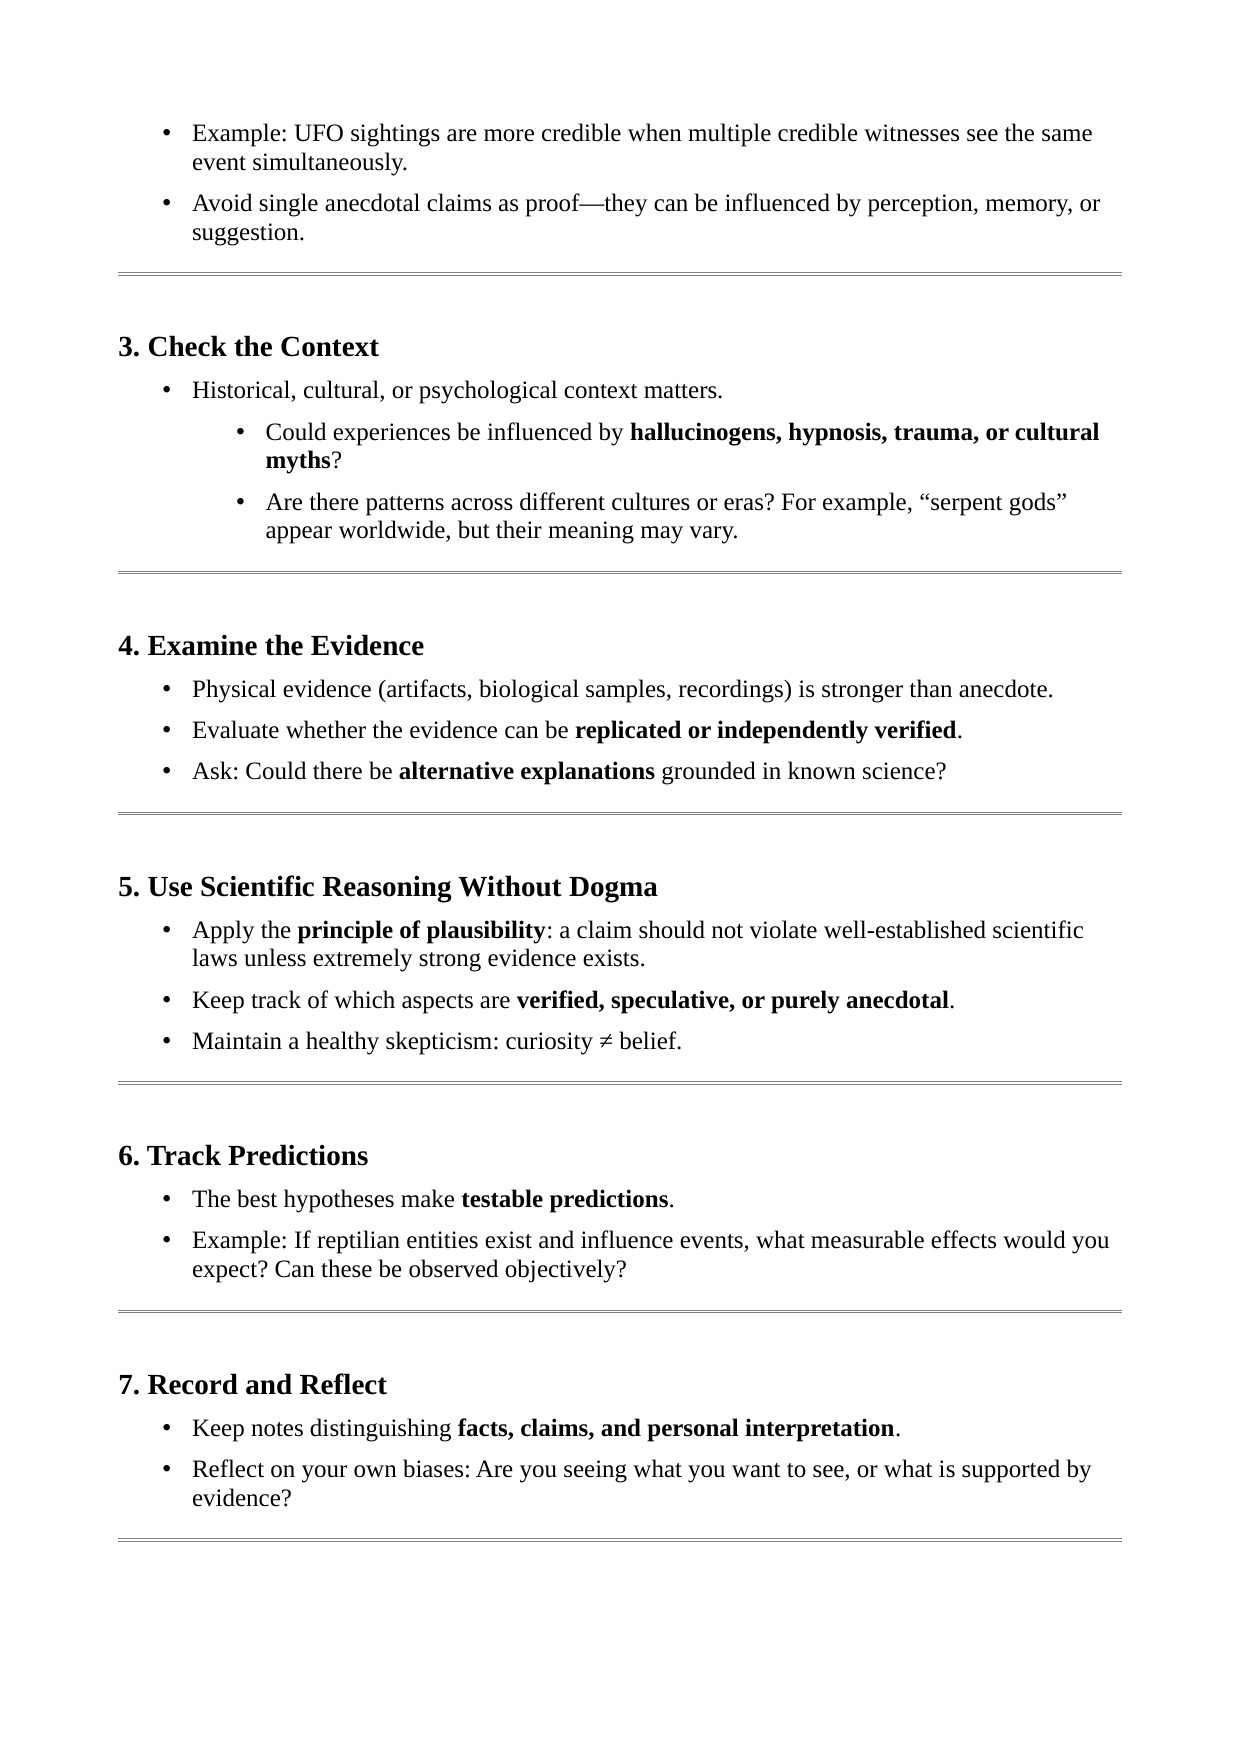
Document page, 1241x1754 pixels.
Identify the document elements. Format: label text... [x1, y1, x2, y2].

list Keep track of which aspects are verified, speculative, or purely anecdotal. [162, 985, 1122, 1013]
list Avoid single anecdotal claims as proof—they can be influenced by perception, memory, or suggestion. [162, 188, 1122, 246]
list The best hypotheses make testable predictions. [162, 1184, 1122, 1213]
list Physical evidence (artifacts, biological samples, recordings) is stronger than anecdote. [162, 674, 1122, 702]
subtitle 3. Check the Context [118, 329, 1122, 363]
list Ask: Could there be alternative explanations grounded in known science? [162, 756, 1122, 785]
subtitle 6. Track Predictions [118, 1138, 1122, 1172]
subtitle 7. Record and Reflect [118, 1367, 1122, 1400]
list Example: If reptilian entities exist and influence events, what measurable effects would you expect? Can these be observed objectively? [162, 1226, 1122, 1283]
subtitle 4. Examine the Evidence [118, 628, 1122, 661]
subtitle 5. Use Scientific Reasoning Without Dogma [118, 869, 1122, 902]
list Could experiences be influenced by hallucinogens, hypnosis, trauma, or cultural myths? [236, 417, 1122, 474]
list Evaluate whether the evidence can be replicated or independently verified. [162, 715, 1122, 744]
list Keep notes distinguishing facts, claims, and personal interpretation. [162, 1413, 1122, 1442]
list Maintain a healthy skepticism: curiosity ≠ belief. [162, 1026, 1122, 1055]
list Example: UFO sightings are more credible when multiple credible witnesses see the same event simultaneously. [162, 118, 1122, 176]
list Apply the principle of plausibility: a claim should not violate well-established scientific laws unless extremely strong evidence exists. [162, 915, 1122, 972]
list Reflect on your own biases: Are you seeing what you want to see, or what is supported by evidence? [162, 1454, 1122, 1512]
list Are there patterns across different cultures or eras? For example, “serpent gods” appear worldwide, but their meaning may vary. [236, 487, 1122, 544]
list Historical, cultural, or psychological context matters. [162, 375, 1122, 404]
